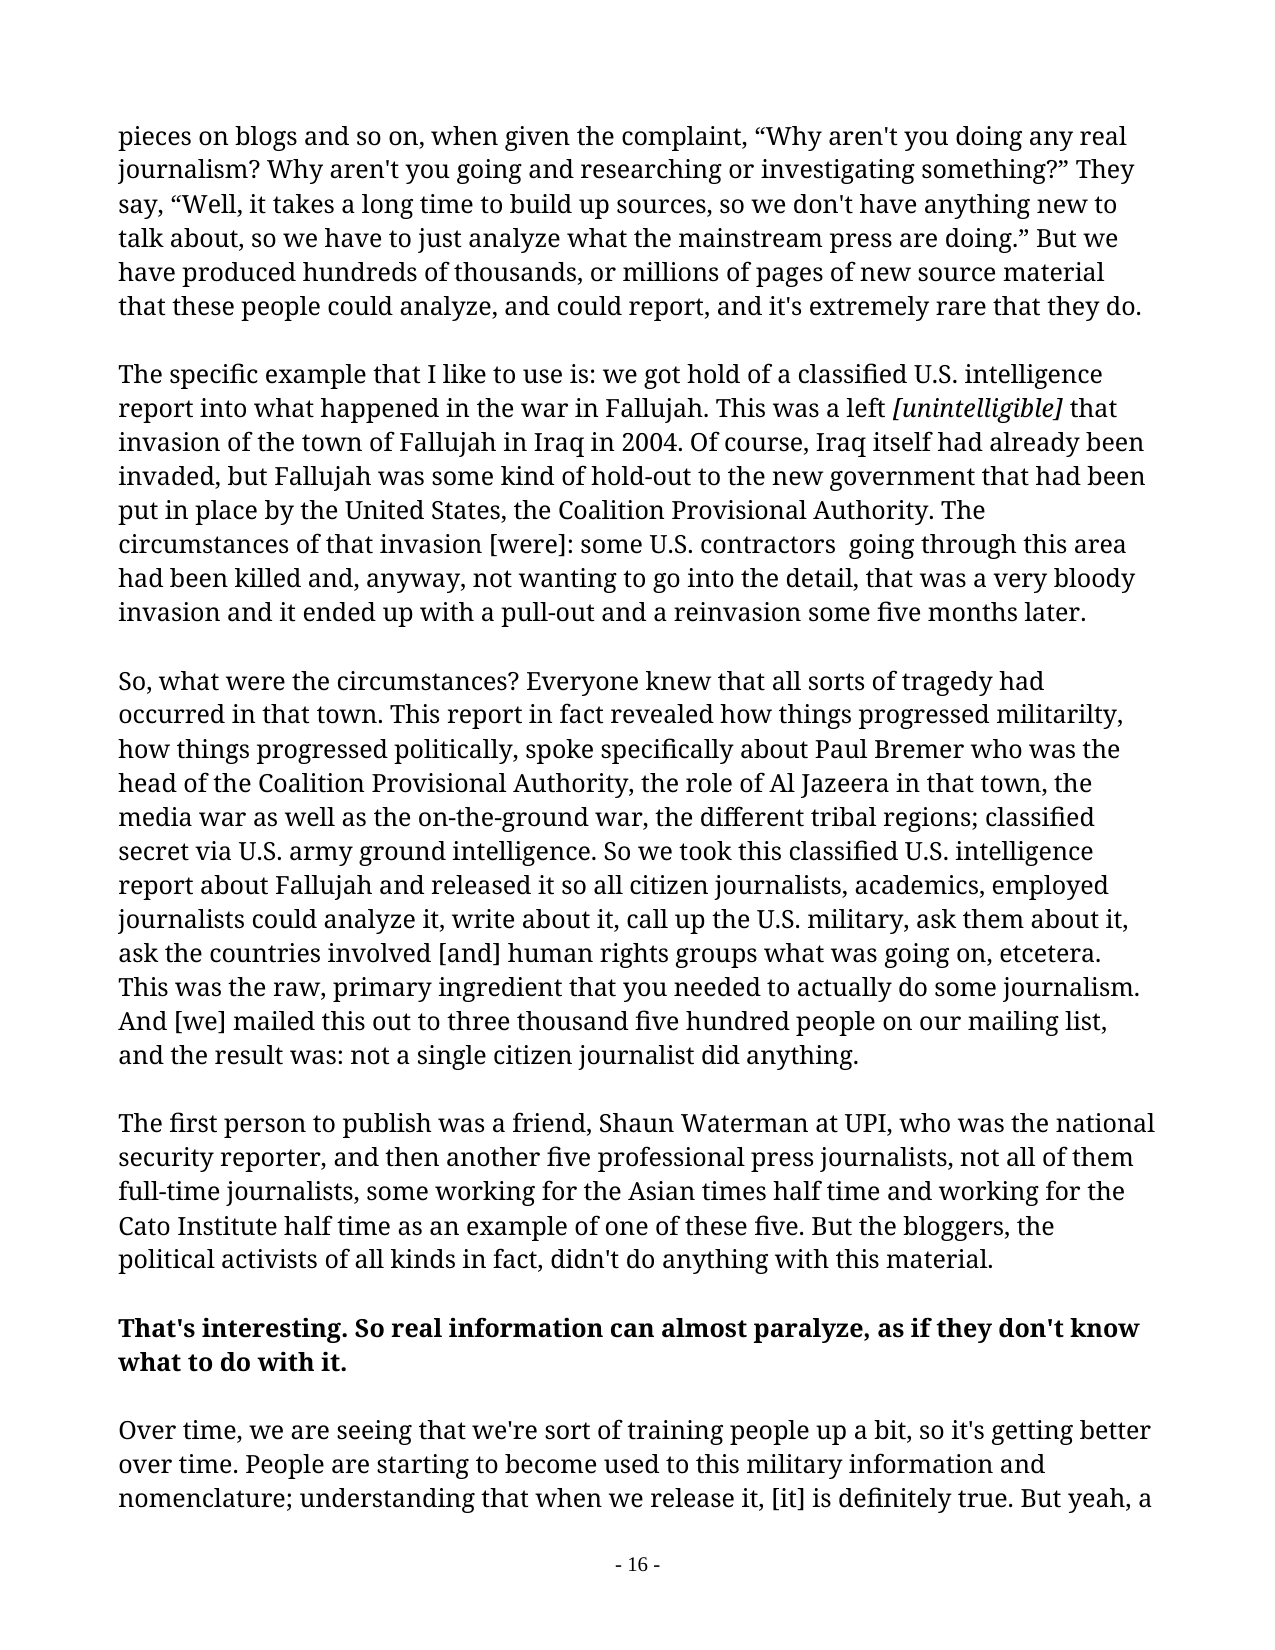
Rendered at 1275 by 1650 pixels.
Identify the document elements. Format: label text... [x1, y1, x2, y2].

text That's interesting. So real information can almost paralyze, as if they don't know what to do with it. [118, 1310, 1157, 1378]
text So, what were the circumstances? Everyone knew that all sorts of tragedy had occurred in that town. This report in fact revealed how things progressed militarilty, how things progressed politically, spoke specifically about Paul Bremer who was the head of the Coalition Provisional Authority, the role of Al Jazeera in that town, the media war as well as the on-the-ground war, the different tribal regions; classified secret via U.S. army ground intelligence. So we took this classified U.S. intelligence report about Fallujah and released it so all citizen journalists, academics, employed journalists could analyze it, write about it, call up the U.S. military, ask them about it, ask the countries involved [and] human rights groups what was going on, etcetera. This was the raw, primary ingredient that you needed to actually do some journalism. And [we] mailed this out to three thousand five hundred people on our mailing list, and the result was: not a single citizen journalist did anything. [118, 663, 1157, 1072]
text The first person to publish was a friend, Shaun Waterman at UPI, who was the national security reporter, and then another five professional press journalists, not all of them full-time journalists, some working for the Asian times half time and working for the Cato Institute half time as an example of one of these five. But the bloggers, the political activists of all kinds in fact, didn't do anything with this material. [118, 1106, 1157, 1276]
text Over time, we are seeing that we're sort of training people up a bit, so it's getting better over time. People are starting to become used to this military information and nomenclature; understanding that when we release it, [it] is definitely true. But yeah, a [118, 1412, 1157, 1515]
text pieces on blogs and so on, when given the complaint, “Why aren't you doing any real journalism? Why aren't you going and researching or investigating something?” They say, “Well, it takes a long time to build up sources, so we don't have anything new to talk about, so we have to just analyze what the mainstream press are doing.” But we have produced hundreds of thousands, or millions of pages of new source material that these people could analyze, and could report, and it's extremely rare that they do. [118, 118, 1157, 322]
text The specific example that I like to use is: we got hold of a classified U.S. intelligence report into what happened in the war in Fallujah. This was a left [unintelligible] that invasion of the town of Fallujah in Iraq in 2004. Of course, Iraq itself had already been invaded, but Fallujah was some kind of hold-out to the new government that had been put in place by the United States, the Coalition Provisional Authority. The circumstances of that invasion [were]: some U.S. contractors going through this area had been killed and, anyway, not wanting to go into the detail, that was a very bloody invasion and it ended up with a pull-out and a reinvasion some five months later. [118, 357, 1157, 629]
